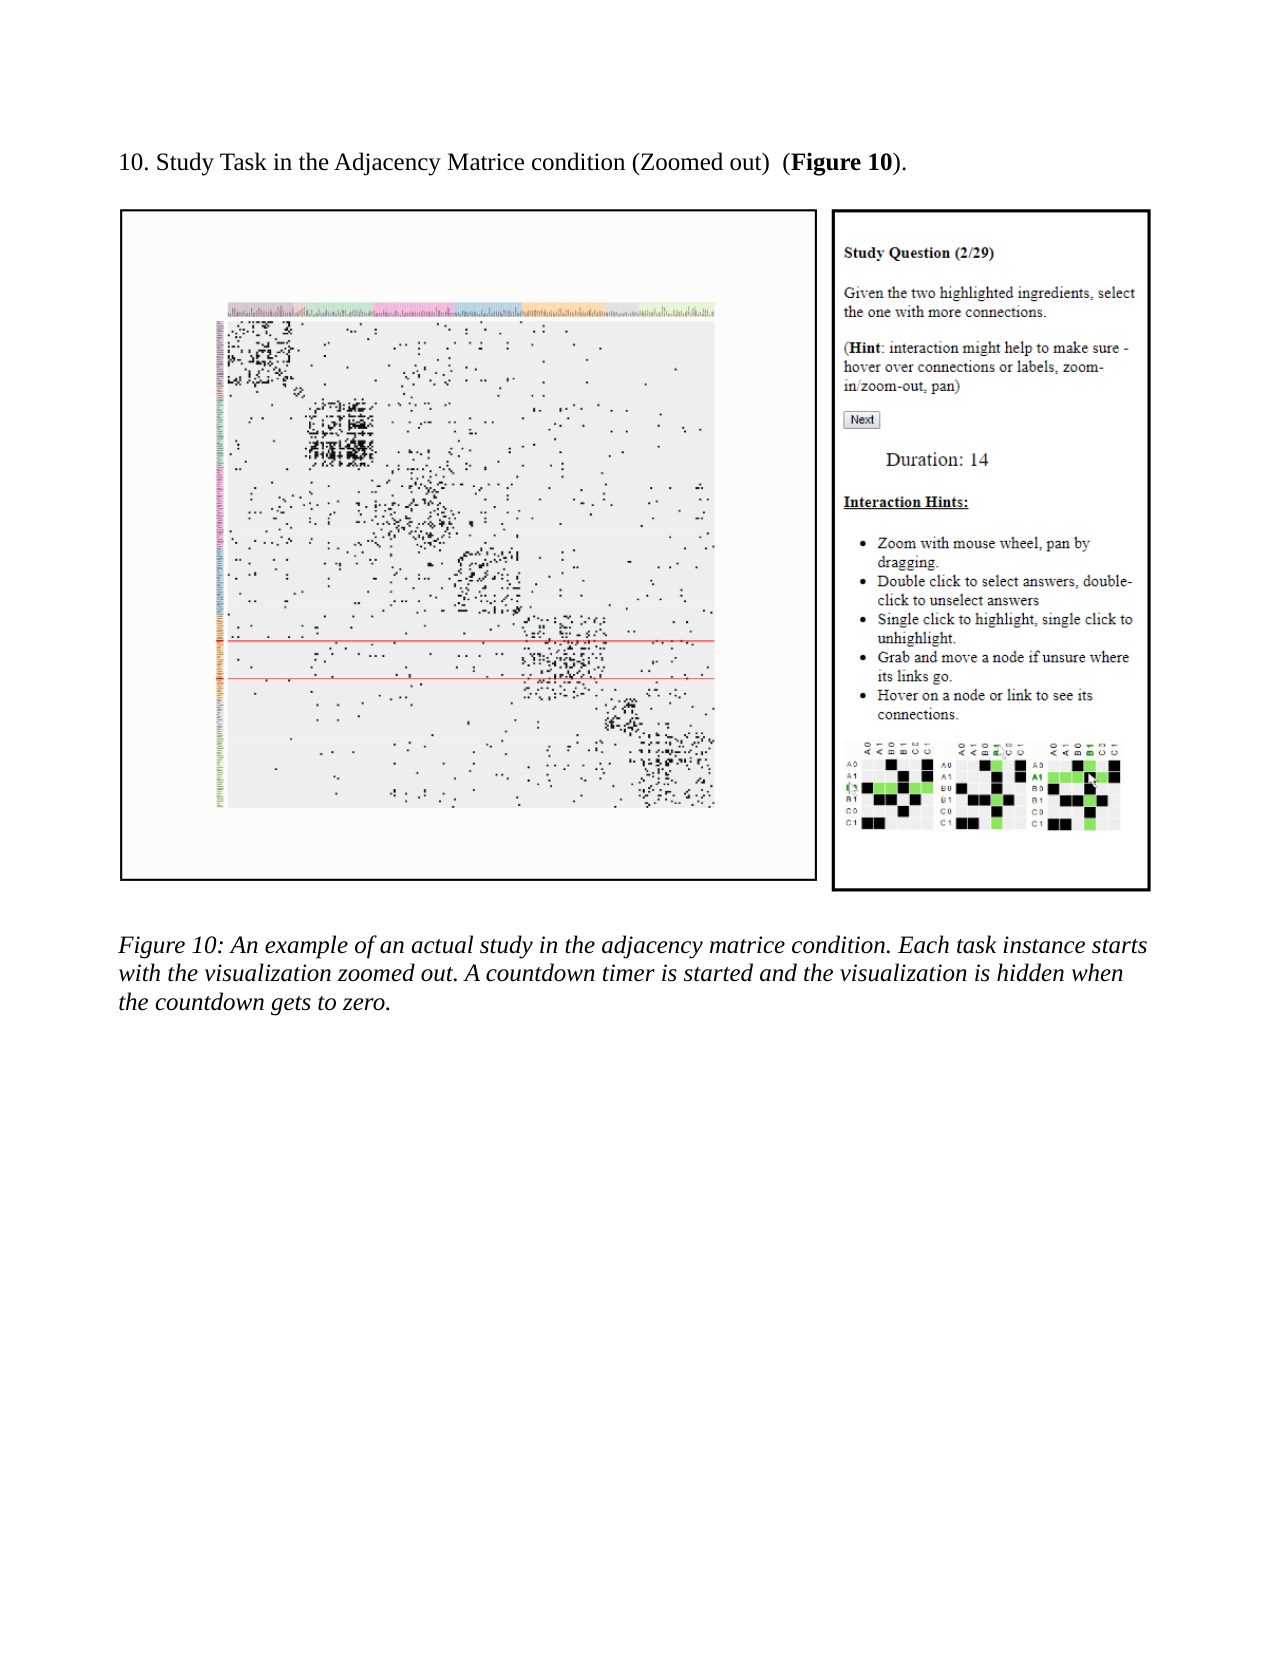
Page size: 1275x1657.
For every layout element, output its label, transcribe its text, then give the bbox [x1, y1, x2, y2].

text Figure 10: An example of an actual study in the adjacency matrice condition. Each task instance starts with the visualization zoomed out. A countdown timer is started and the visualization is hidden when the countdown gets to zero. [118, 930, 1157, 1016]
picture [118, 204, 1157, 901]
text 10. Study Task in the Adjacency Matrice condition (Zoomed out) (Figure 10). [118, 147, 1157, 176]
